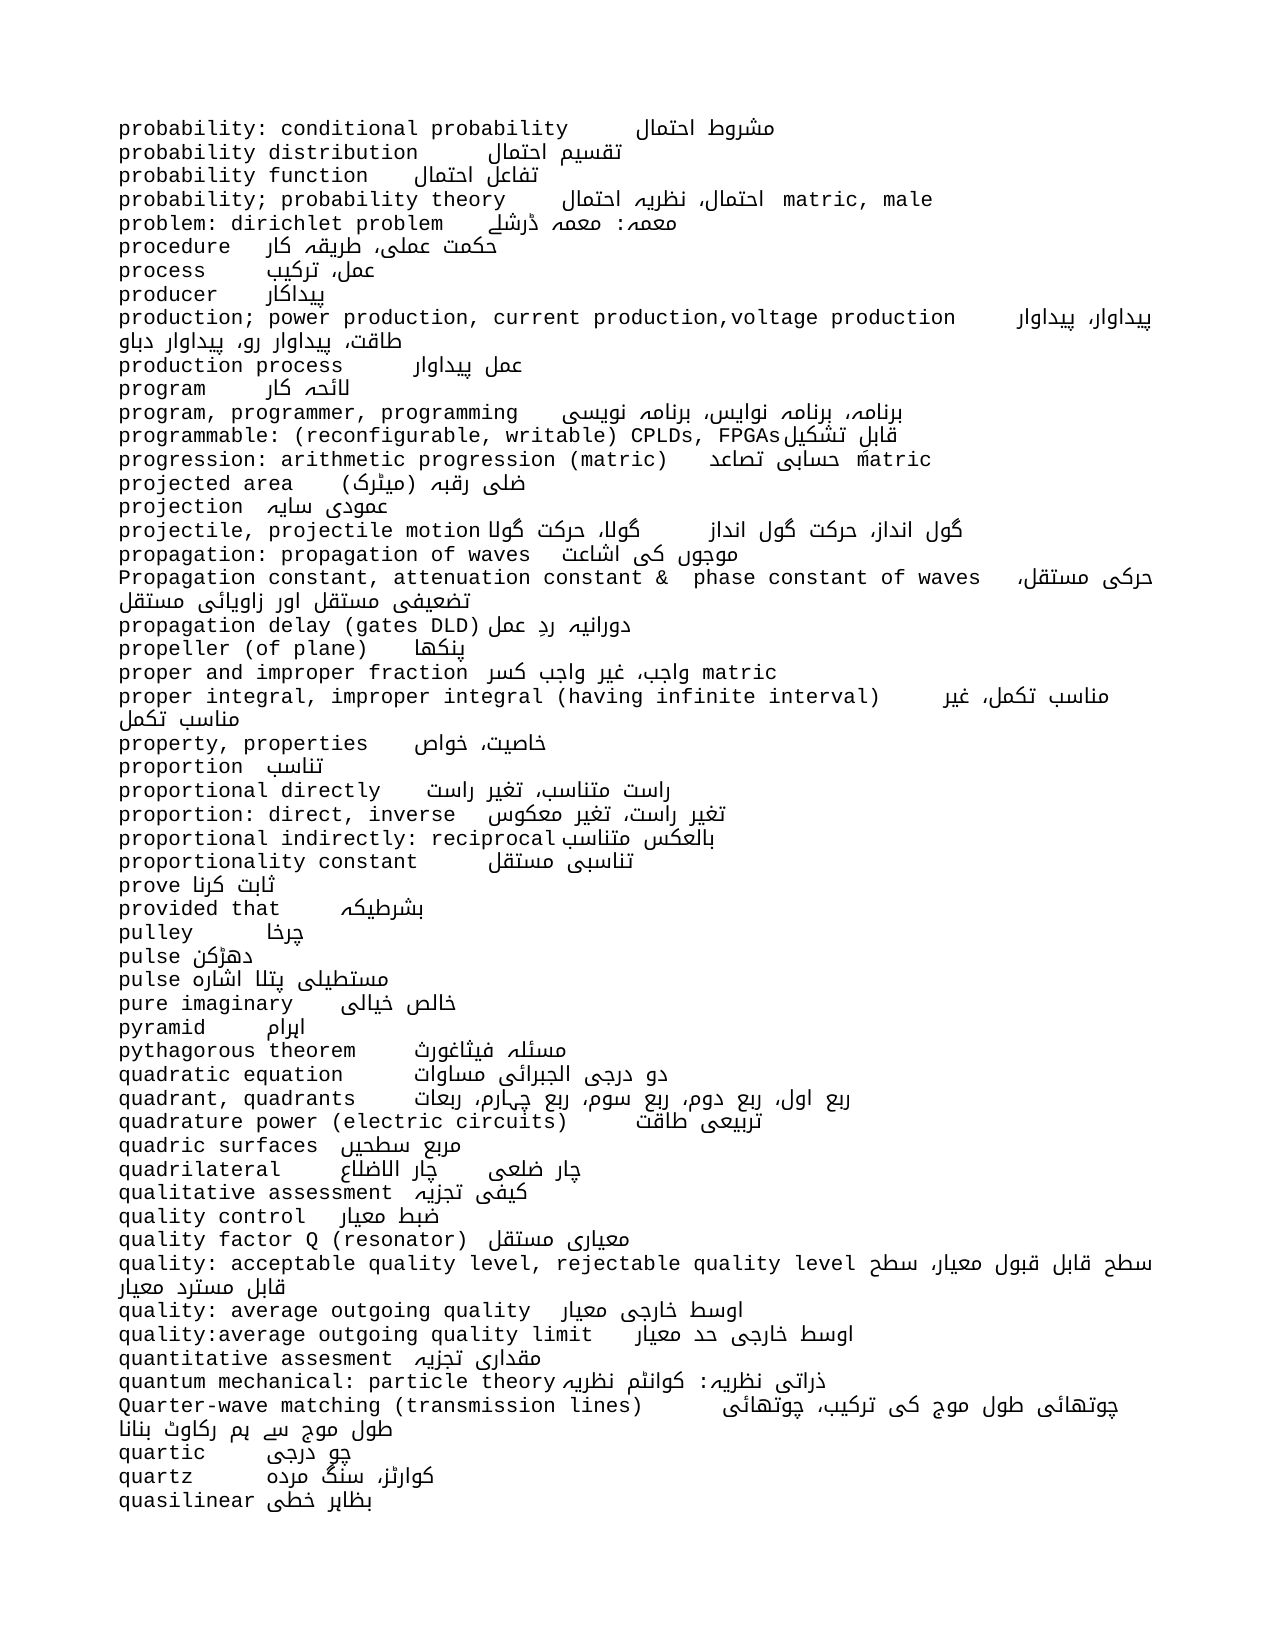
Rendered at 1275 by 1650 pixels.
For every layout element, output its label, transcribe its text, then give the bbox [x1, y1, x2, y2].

text production process عمل پیداوار [118, 354, 1157, 378]
text quasilinear بظاہر خطی [118, 1489, 1157, 1513]
text propagation: propagation of waves موجوں کی اشاعت [118, 544, 1157, 567]
text procedure حکمت عملی، طریقہ کار [118, 236, 1157, 260]
text proportional directly راست متناسب، تغیر راست [118, 780, 1157, 804]
text problem: dirichlet problem معمہ: معمہ ڈرشلے [118, 213, 1157, 236]
text quartz کوارٹز، سنگ مردہ [118, 1466, 1157, 1489]
text quality control ضبط معیار [118, 1206, 1157, 1229]
text proportional indirectly: reciprocal بالعکس متناسب [118, 827, 1157, 851]
text pythagorous theorem مسئلہ فیثاغورث [118, 1040, 1157, 1064]
text projection عمودی سایہ [118, 496, 1157, 520]
text quantitative assesment مقداری تجزیہ [118, 1348, 1157, 1371]
text pure imaginary خالص خیالی [118, 993, 1157, 1017]
text quadrature power (electric circuits) تربیعی طاقت [118, 1111, 1157, 1135]
text projected area ضلی رقبہ (میٹرک) [118, 473, 1157, 496]
text proportion: direct, inverse تغیر راست، تغیر معکوس [118, 804, 1157, 827]
text probability; probability theory احتمال، نظریہ احتمال matric, male [118, 189, 1157, 213]
text pulse مستطیلی پتلا اشارہ [118, 969, 1157, 993]
text quartic چو درجی [118, 1442, 1157, 1466]
text programmable: (reconfigurable, writable) CPLDs, FPGAs قابلِ تشکیل [118, 426, 1157, 449]
text quality factor Q (resonator) معیاری مستقل [118, 1229, 1157, 1253]
text probability distribution تقسیم احتمال [118, 142, 1157, 165]
text progression: arithmetic progression (matric) حسابی تصاعد matric [118, 449, 1157, 473]
text Quarter-wave matching (transmission lines) چوتھائی طول موج کی ترکیب، چوتھائی طول موج سے ہم رکاوٹ بنانا [118, 1395, 1157, 1442]
text proportionality constant تناسبی مستقل [118, 851, 1157, 875]
text quadrilateral چار الاضلاع چار ضلعی [118, 1158, 1157, 1182]
text propeller (of plane) پنکھا [118, 638, 1157, 662]
text quadrant, quadrants ربع اول، ربع دوم، ربع سوم، ربع چہارم، ربعات [118, 1088, 1157, 1111]
text propagation delay (gates DLD) دورانیہ ردِ عمل [118, 615, 1157, 638]
text quality: average outgoing quality اوسط خارجی معیار [118, 1300, 1157, 1324]
text proper and improper fraction واجب، غیر واجب کسر matric [118, 662, 1157, 686]
text prove ثابت کرنا [118, 875, 1157, 898]
text pulley چرخا [118, 922, 1157, 946]
text production; power production, current production,voltage production پیداوار، پیداوار طاقت، پیداوار رو، پیداوار دباو [118, 307, 1157, 354]
text probability: conditional probability مشروط احتمال [118, 118, 1157, 142]
text quality: acceptable quality level, rejectable quality level سطح قابل قبول معیار، سطح قابل مسترد معیار [118, 1253, 1157, 1300]
text projectile, projectile motion گولا، حرکت گولا گول انداز، حرکت گول انداز [118, 520, 1157, 544]
text proportion تناسب [118, 757, 1157, 780]
text property, properties خاصیت، خواص [118, 733, 1157, 757]
text pyramid اہرام [118, 1017, 1157, 1040]
text quantum mechanical: particle theory ذراتی نظریہ: کوانٹم نظریہ [118, 1371, 1157, 1395]
text program لائحہ کار [118, 378, 1157, 402]
text producer پیداکار [118, 284, 1157, 307]
text process عمل، ترکیب [118, 260, 1157, 284]
text quality:average outgoing quality limit اوسط خارجی حد معیار [118, 1324, 1157, 1348]
text program, programmer, programming برنامہ، برنامہ نوایس، برنامہ نویسی [118, 402, 1157, 426]
text Propagation constant, attenuation constant & phase constant of waves حرکی مستقل، تضعیفی مستقل اور زاویائی مستقل [118, 567, 1157, 615]
text proper integral, improper integral (having infinite interval) مناسب تکمل، غیر مناسب تکمل [118, 686, 1157, 733]
text probability function تفاعل احتمال [118, 165, 1157, 189]
text qualitative assessment کیفی تجزیہ [118, 1182, 1157, 1206]
text pulse دھڑکن [118, 946, 1157, 969]
text quadratic equation دو درجی الجبرائی مساوات [118, 1064, 1157, 1088]
text quadric surfaces مربع سطحیں [118, 1135, 1157, 1158]
text provided that بشرطیکہ [118, 898, 1157, 922]
